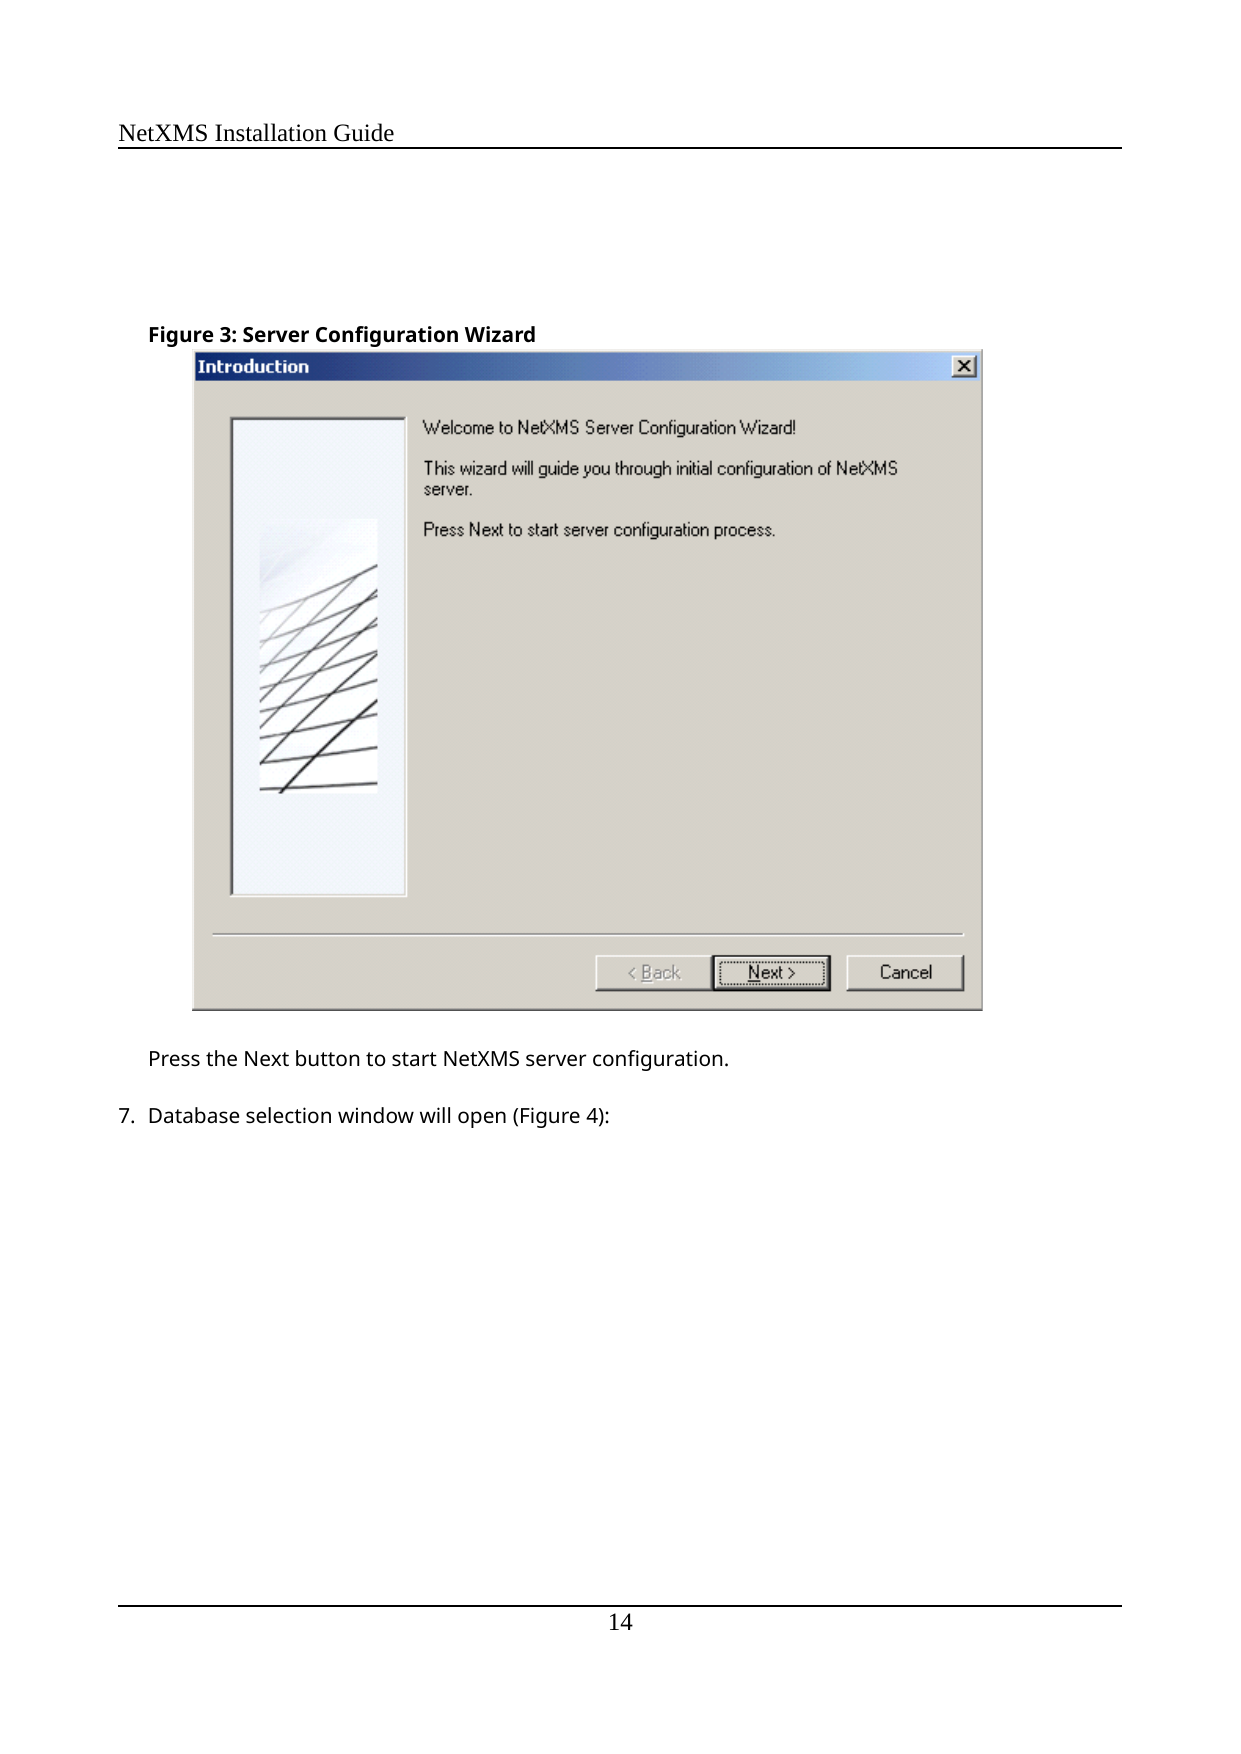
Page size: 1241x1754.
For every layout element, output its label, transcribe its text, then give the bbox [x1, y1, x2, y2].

text Figure 3: Server Configuration Wizard [148, 321, 1122, 349]
list Database selection window will open (Figure 4): [118, 1101, 1122, 1130]
text Press the Next button to start NetXMS server configuration. [148, 1044, 1122, 1073]
